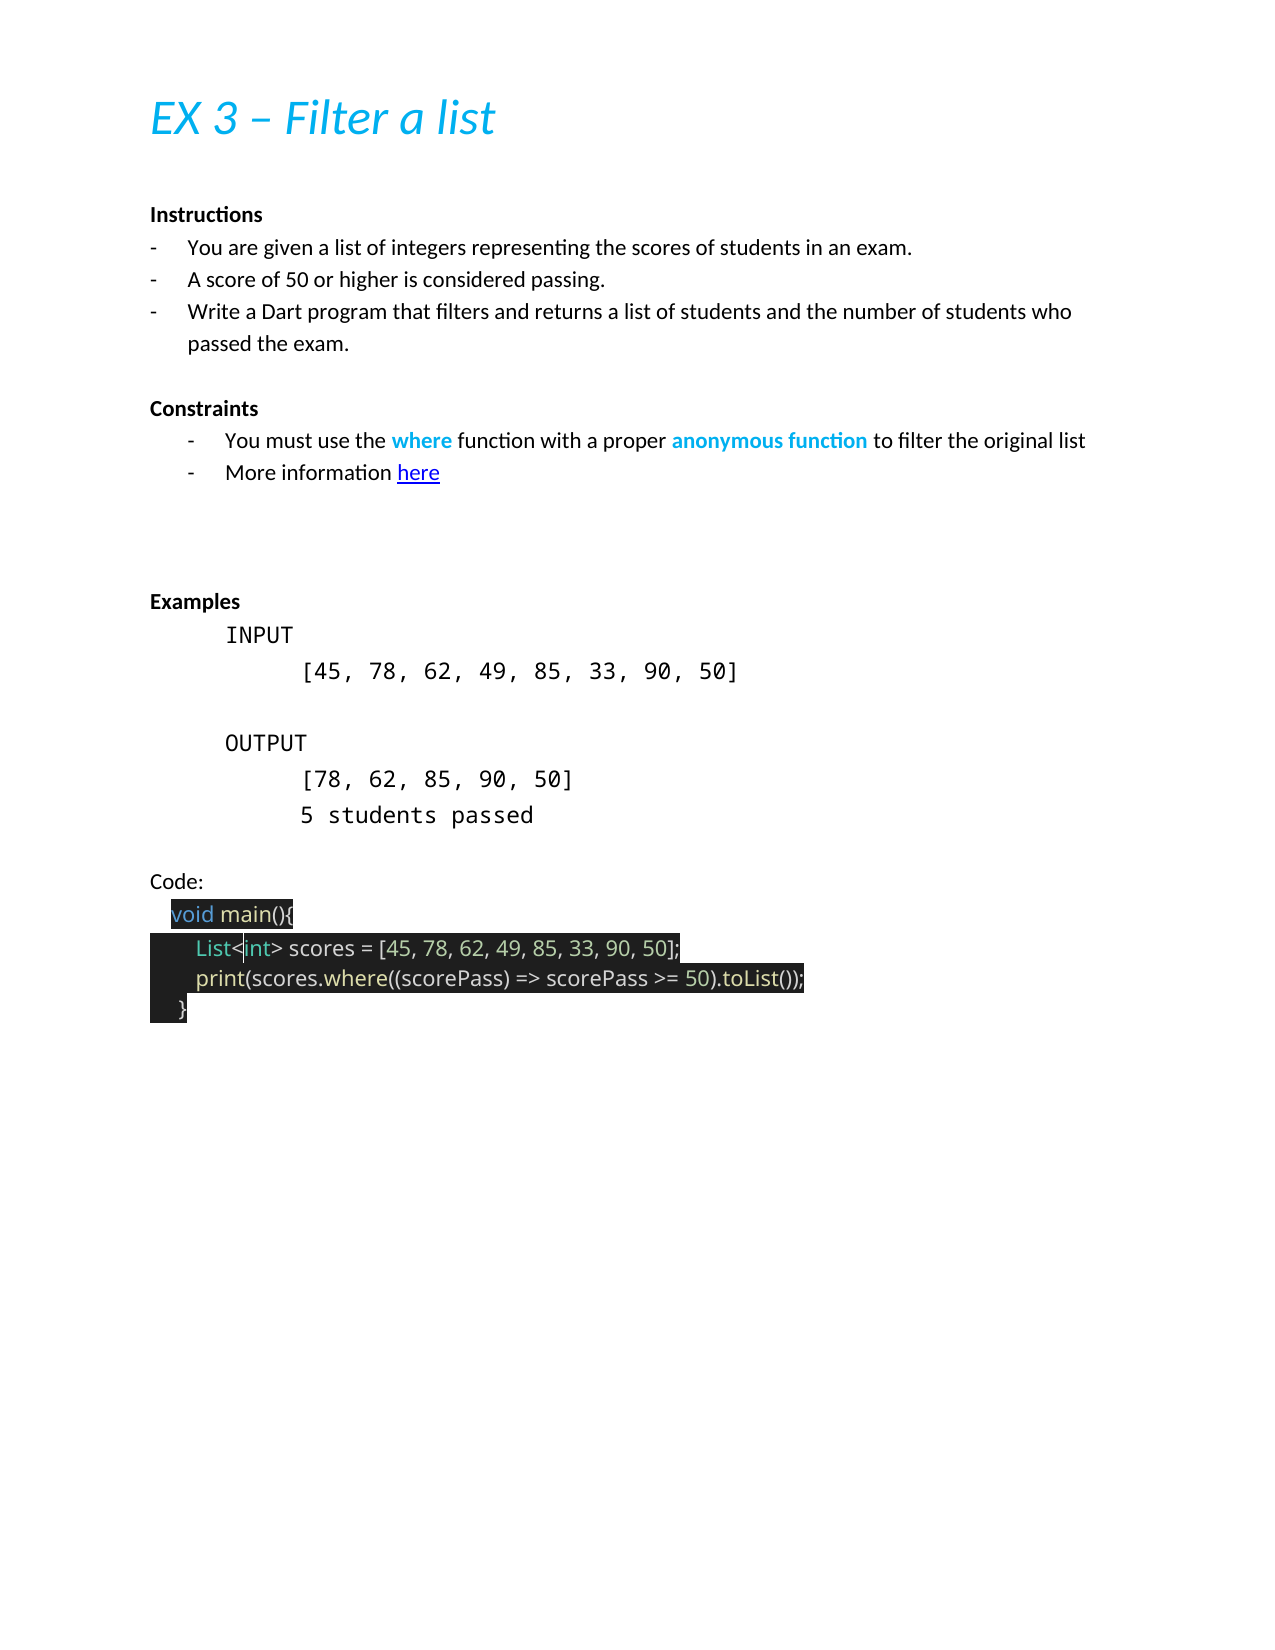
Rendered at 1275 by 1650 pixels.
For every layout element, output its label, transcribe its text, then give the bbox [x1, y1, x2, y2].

list More information here [187, 458, 1125, 486]
text [45, 78, 62, 49, 85, 33, 90, 50] [225, 655, 1125, 686]
text } [150, 993, 1125, 1023]
text Examples [150, 587, 1125, 615]
text [78, 62, 85, 90, 50] [225, 763, 1125, 794]
list You must use the where function with a proper anonymous function to filter the original list [187, 426, 1125, 454]
text 5 students passed [225, 799, 1125, 830]
list A score of 50 or higher is considered passing. [150, 265, 1125, 293]
text List<int> scores = [45, 78, 62, 49, 85, 33, 90, 50]; [150, 933, 1125, 963]
text void main(){ [150, 899, 1125, 929]
text Constraints [150, 394, 1125, 422]
text Code: [150, 867, 1125, 895]
list You are given a list of integers representing the scores of students in an exam. [150, 233, 1125, 261]
list Write a Dart program that filters and returns a list of students and the number of students who passed the exam. [150, 297, 1125, 357]
subtitle EX 3 – Filter a list [150, 86, 1125, 147]
text print(scores.where((scorePass) => scorePass >= 50).toList()); [150, 963, 1125, 993]
text Instructions [150, 201, 1125, 229]
text OUTPUT [225, 727, 1125, 758]
text INPUT [225, 619, 1125, 650]
